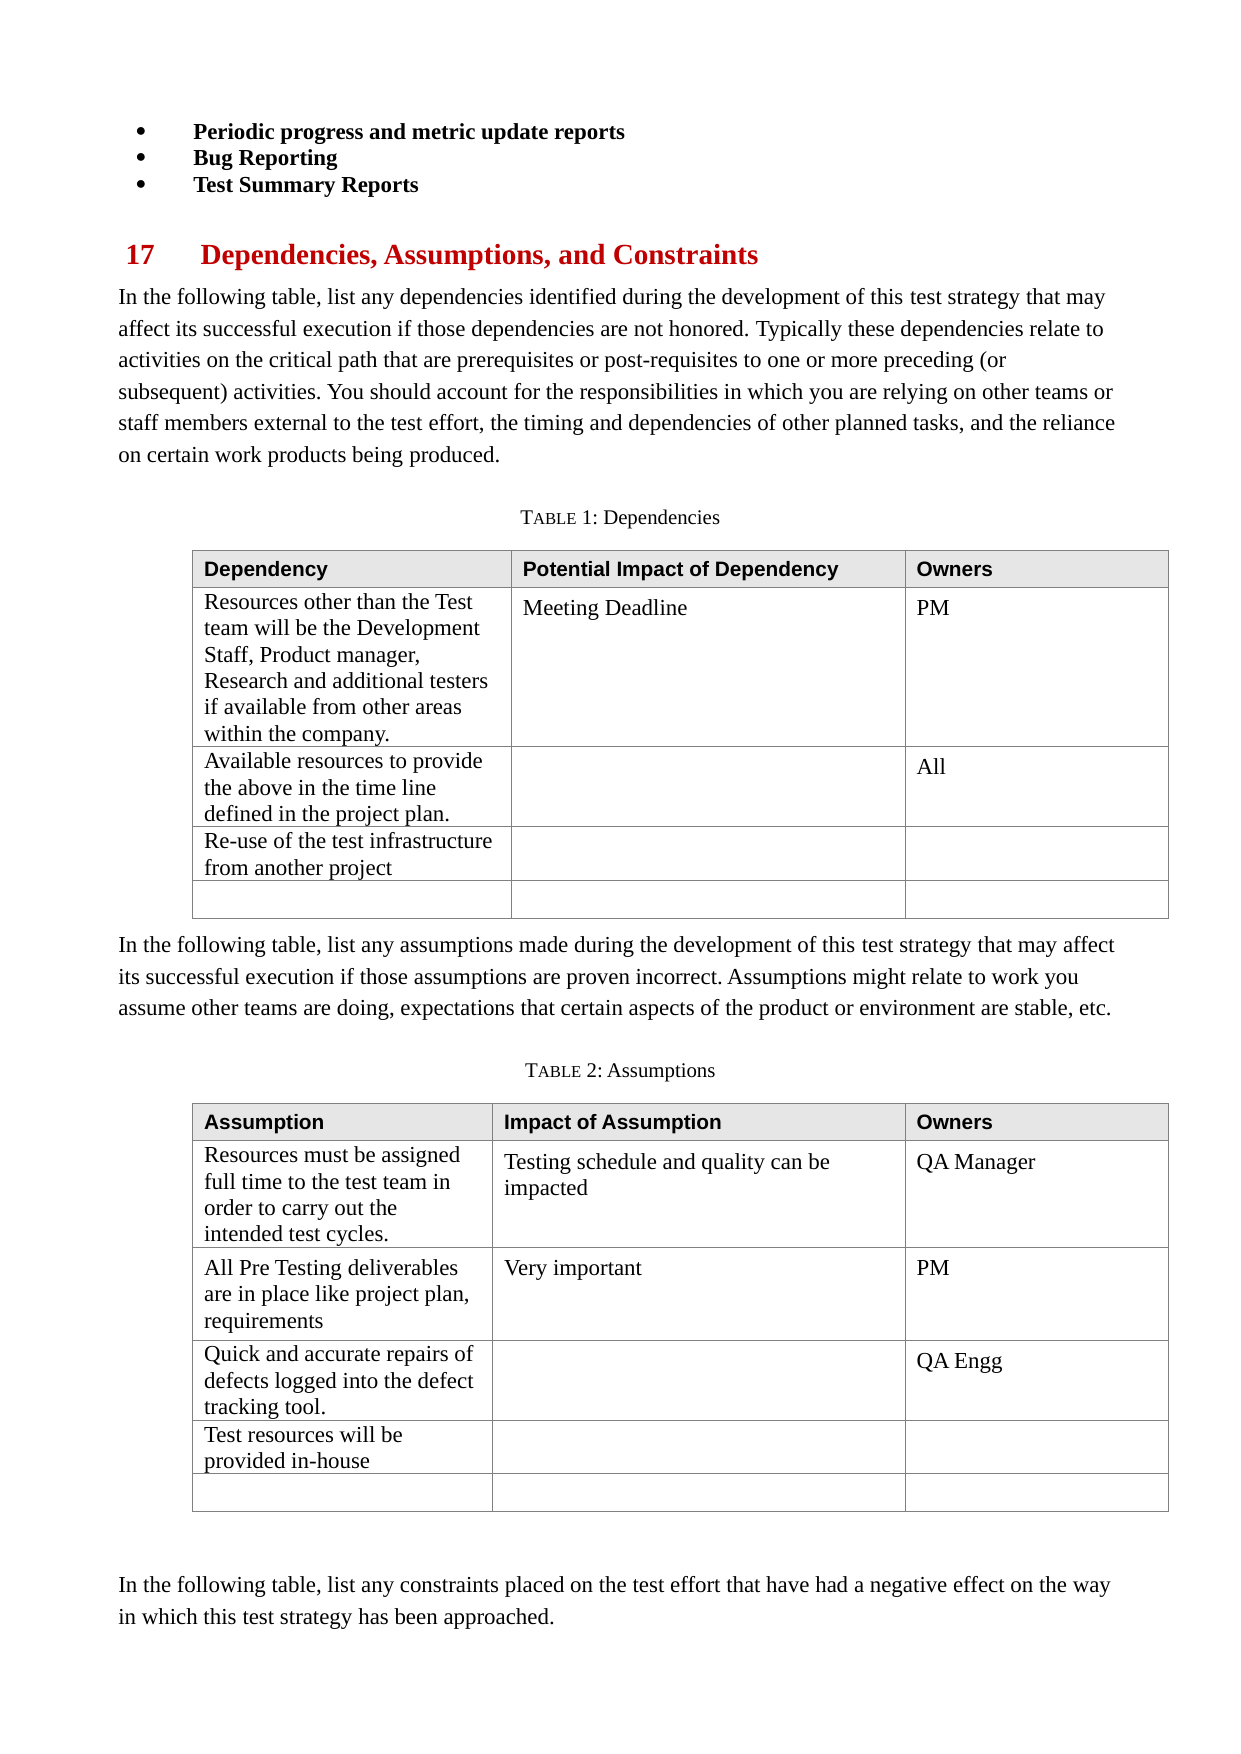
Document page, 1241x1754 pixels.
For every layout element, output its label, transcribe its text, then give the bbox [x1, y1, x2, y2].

text In the following table, list any constraints placed on the test effort that have had a negative effect on the way in which this test strategy has been approached. [118, 1571, 1122, 1629]
text In the following table, list any assumptions made during the development of this test strategy that may affect its successful execution if those assumptions are proven incorrect. Assumptions might relate to work you assume other teams are doing, expectations that certain aspects of the product or environment are stable, etc. [118, 931, 1122, 1021]
text In the following table, list any dependencies identified during the development of this test strategy that may affect its successful execution if those dependencies are not honored. Typically these dependencies relate to activities on the critical path that are prerequisites or post-requisites to one or more preceding (or subsequent) activities. You should account for the responsibilities in which you are relying on other teams or staff members external to the test effort, the timing and dependencies of other planned tasks, and the reliance on certain work products being produced. [118, 283, 1122, 467]
subtitle Dependencies, Assumptions, and Constraints [118, 237, 1122, 271]
table_cell Quick and accurate repairs of defects logged into the defect tracking tool. [193, 1341, 492, 1419]
table_cell [193, 1474, 492, 1511]
table_cell All [906, 747, 1168, 826]
table_header Owners [906, 551, 1168, 587]
table_cell Re-use of the test infrastructure from another project [193, 827, 511, 880]
table_cell Resources other than the Test team will be the Development Staff, Product manager, Research and additional testers if available from other areas within the company. [193, 588, 511, 746]
table_cell Resources must be assigned full time to the test team in order to carry out the intended test cycles. [193, 1141, 492, 1247]
table_cell PM [906, 588, 1168, 746]
list Bug Reporting [137, 144, 1122, 171]
table_cell Very important [493, 1248, 905, 1339]
table_cell Meeting Deadline [512, 588, 905, 746]
table_header Dependency [193, 551, 511, 587]
list Periodic progress and metric update reports [137, 118, 1122, 144]
table_cell [512, 827, 905, 880]
table_cell [906, 1474, 1168, 1511]
table_cell Test resources will be provided in-house [193, 1421, 492, 1473]
list Test Summary Reports [137, 171, 1122, 197]
table_cell [906, 1421, 1168, 1473]
table_header Potential Impact of Dependency [512, 551, 905, 587]
table_header Owners [906, 1104, 1168, 1140]
table_cell [493, 1341, 905, 1419]
table_cell [906, 827, 1168, 880]
table_cell PM [906, 1248, 1168, 1339]
table_cell QA Manager [906, 1141, 1168, 1247]
table_cell [493, 1474, 905, 1511]
table_cell [906, 881, 1168, 918]
table_cell QA Engg [906, 1341, 1168, 1419]
text Table 2: Assumptions [118, 1057, 1122, 1082]
table_cell [493, 1421, 905, 1473]
table_cell [512, 747, 905, 826]
table_header Impact of Assumption [493, 1104, 905, 1140]
text Table 1: Dependencies [118, 504, 1122, 529]
table_header Assumption [193, 1104, 492, 1140]
table_cell [193, 881, 511, 918]
table_cell Available resources to provide the above in the time line defined in the project plan. [193, 747, 511, 826]
table_cell All Pre Testing deliverables are in place like project plan, requirements [193, 1248, 492, 1339]
table_cell Testing schedule and quality can be impacted [493, 1141, 905, 1247]
table_cell [512, 881, 905, 918]
